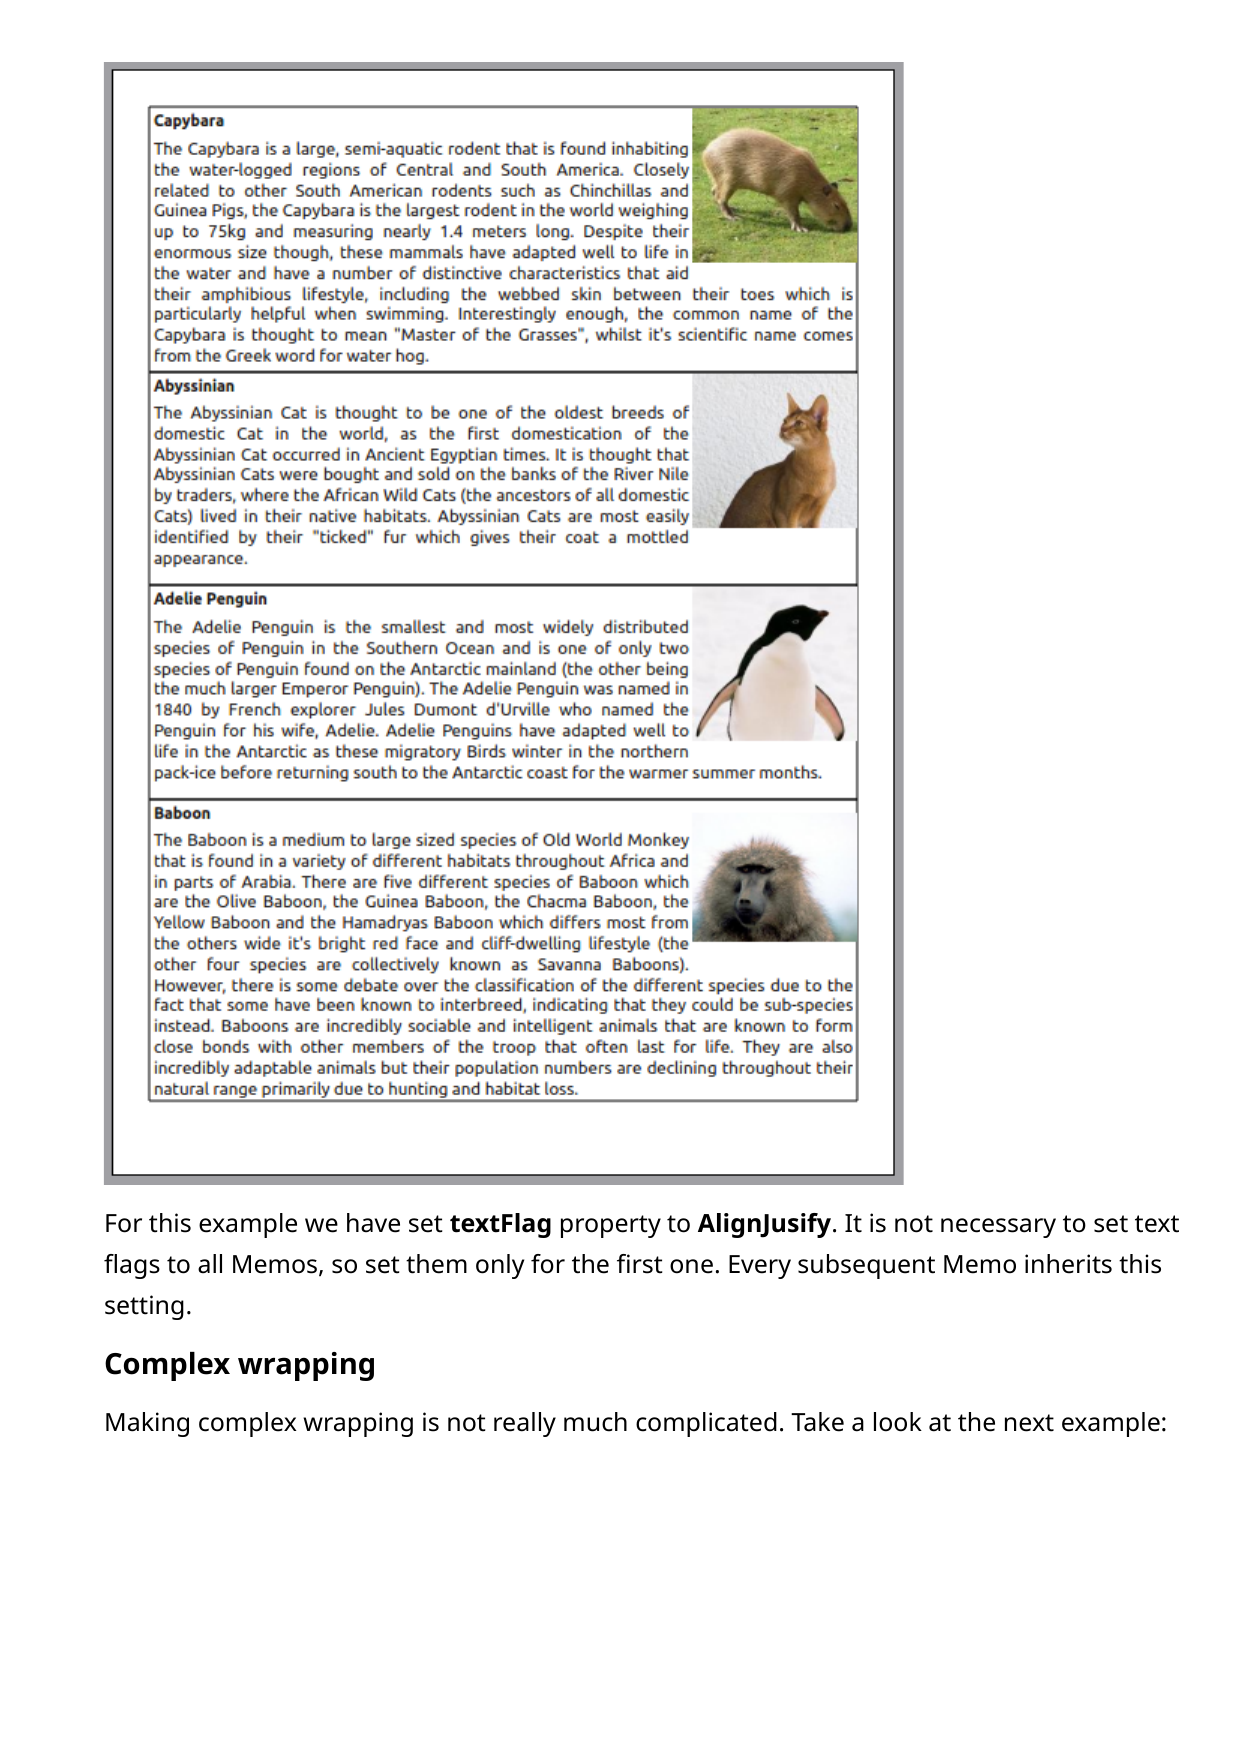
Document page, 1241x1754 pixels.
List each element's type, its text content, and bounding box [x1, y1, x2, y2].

picture [103, 62, 904, 1185]
text Making complex wrapping is not really much complicated. Take a look at the next example: [104, 1404, 1181, 1438]
text For this example we have set textFlag property to AlignJusify. It is not necessary to set text flags to all Memos, so set them only for the first one. Every subsequent Memo inherits this setting. [104, 1206, 1181, 1322]
subtitle Complex wrapping [104, 1343, 1181, 1383]
